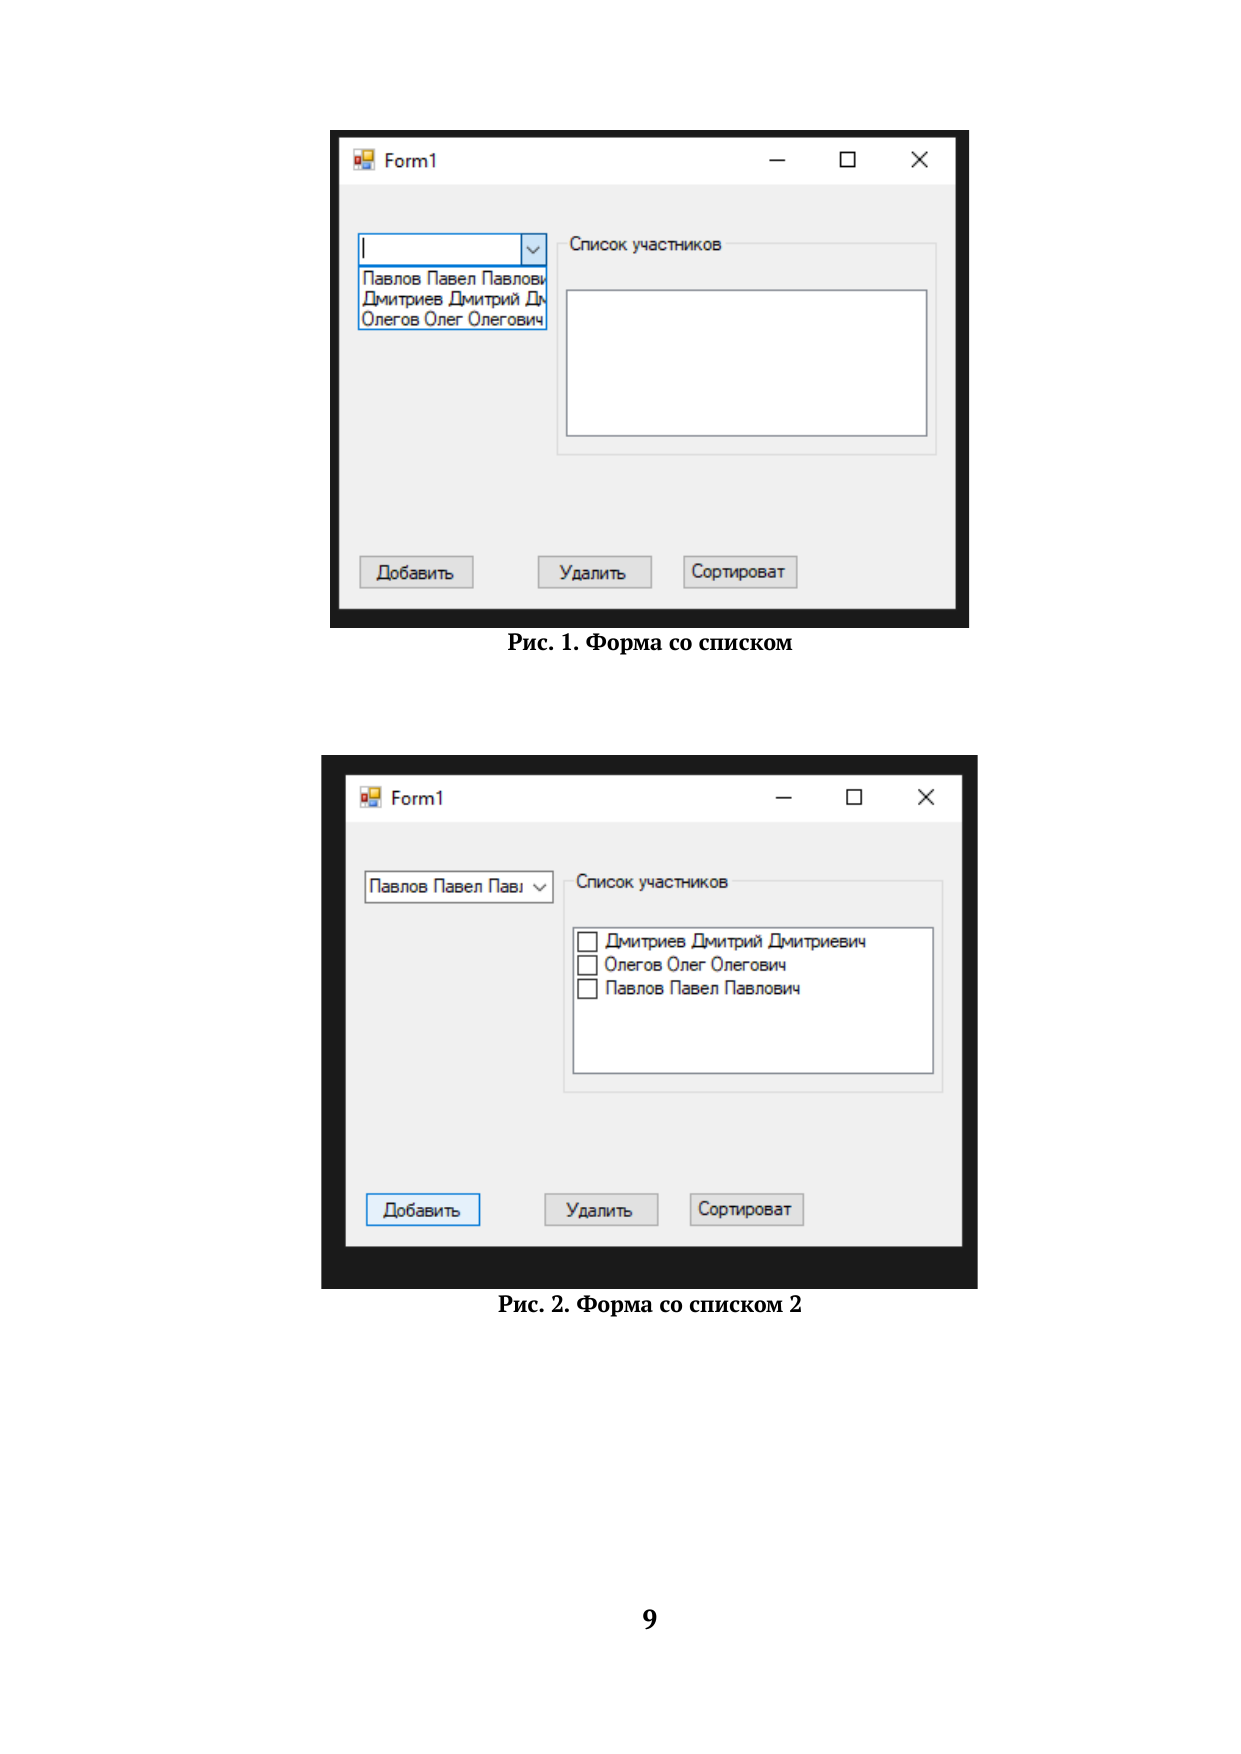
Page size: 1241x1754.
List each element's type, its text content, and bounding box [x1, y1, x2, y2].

picture [330, 130, 970, 628]
text Рис. 1. Форма со списком [330, 628, 969, 656]
picture [321, 755, 978, 1289]
text Рис. 2. Форма со списком 2 [321, 1289, 978, 1317]
